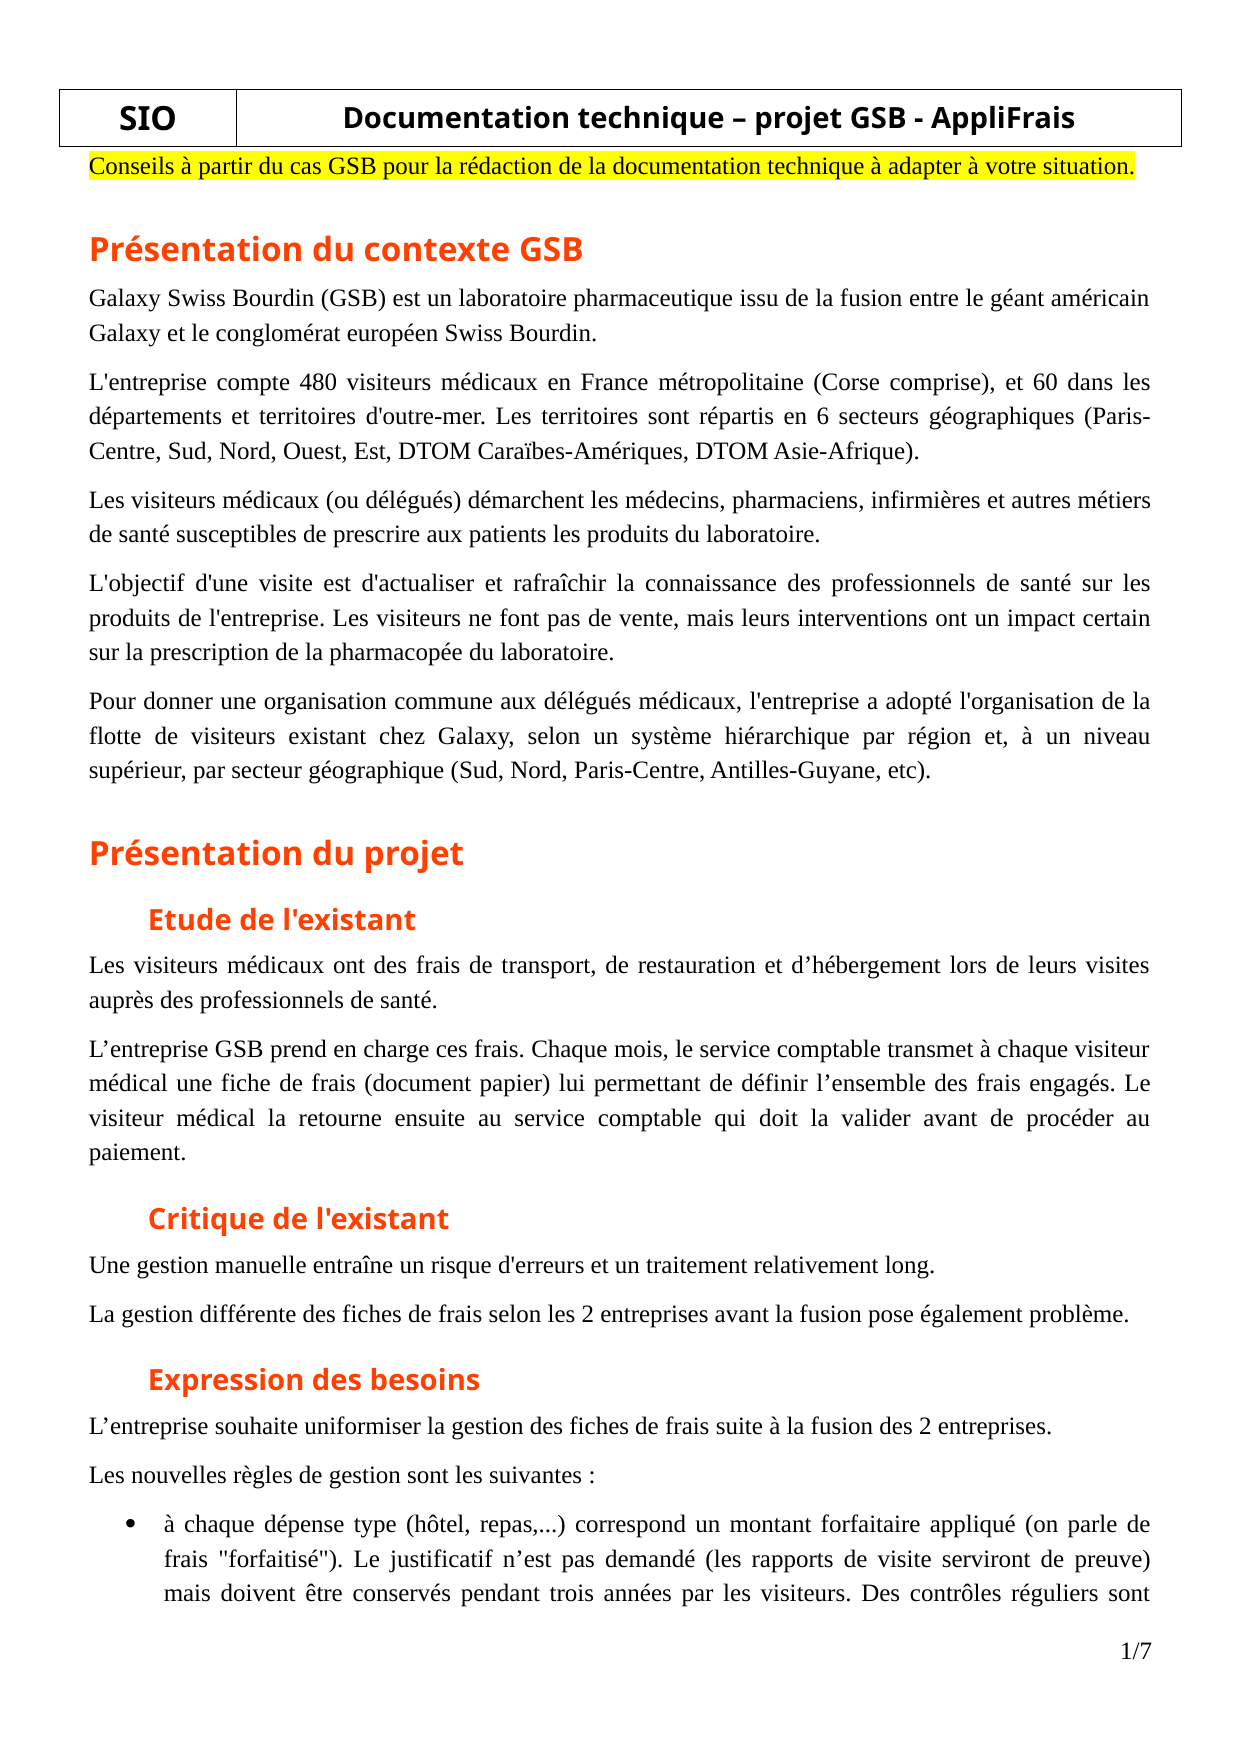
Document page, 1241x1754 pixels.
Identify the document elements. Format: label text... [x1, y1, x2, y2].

text Une gestion manuelle entraîne un risque d'erreurs et un traitement relativement long. [88, 1250, 1152, 1278]
text Les visiteurs médicaux ont des frais de transport, de restauration et d’hébergement lors de leurs visites auprès des professionnels de santé. [88, 951, 1152, 1014]
text Les visiteurs médicaux (ou délégués) démarchent les médecins, pharmaciens, infirmières et autres métiers de santé susceptibles de prescrire aux patients les produits du laboratoire. [88, 485, 1152, 548]
subtitle Présentation du contexte GSB [88, 225, 1152, 271]
subtitle Expression des besoins [148, 1360, 1152, 1399]
text La gestion différente des fiches de frais selon les 2 entreprises avant la fusion pose également problème. [88, 1299, 1152, 1328]
text Les nouvelles règles de gestion sont les suivantes : [88, 1460, 1152, 1489]
text L’entreprise GSB prend en charge ces frais. Chaque mois, le service comptable transmet à chaque visiteur médical une fiche de frais (document papier) lui permettant de définir l’ensemble des frais engagés. Le visiteur médical la retourne ensuite au service comptable qui doit la valider avant de procéder au paiement. [88, 1034, 1152, 1166]
list à chaque dépense type (hôtel, repas,...) correspond un montant forfaitaire appliqué (on parle de frais "forfaitisé"). Le justificatif n’est pas demandé (les rapports de visite serviront de preuve) mais doivent être conservés pendant trois années par les visiteurs. Des contrôles réguliers sont [126, 1509, 1152, 1607]
text L'entreprise compte 480 visiteurs médicaux en France métropolitaine (Corse comprise), et 60 dans les départements et territoires d'outre-mer. Les territoires sont répartis en 6 secteurs géographiques (Paris-Centre, Sud, Nord, Ouest, Est, DTOM Caraïbes-Amériques, DTOM Asie-Afrique). [88, 367, 1152, 464]
text L’entreprise souhaite uniformiser la gestion des fiches de frais suite à la fusion des 2 entreprises. [88, 1411, 1152, 1440]
text Pour donner une organisation commune aux délégués médicaux, l'entreprise a adopté l'organisation de la flotte de visiteurs existant chez Galaxy, selon un système hiérarchique par région et, à un niveau supérieur, par secteur géographique (Sud, Nord, Paris-Centre, Antilles-Guyane, etc). [88, 686, 1152, 784]
text L'objectif d'une visite est d'actualiser et rafraîchir la connaissance des professionnels de santé sur les produits de l'entreprise. Les visiteurs ne font pas de vente, mais leurs interventions ont un impact certain sur la prescription de la pharmacopée du laboratoire. [88, 568, 1152, 666]
subtitle Présentation du projet [88, 829, 1152, 875]
text Conseils à partir du cas GSB pour la rédaction de la documentation technique à adapter à votre situation. [88, 151, 1152, 180]
text Galaxy Swiss Bourdin (GSB) est un laboratoire pharmaceutique issu de la fusion entre le géant américain Galaxy et le conglomérat européen Swiss Bourdin. [88, 283, 1152, 346]
subtitle Critique de l'existant [148, 1198, 1152, 1238]
subtitle Etude de l'existant [148, 899, 1152, 939]
